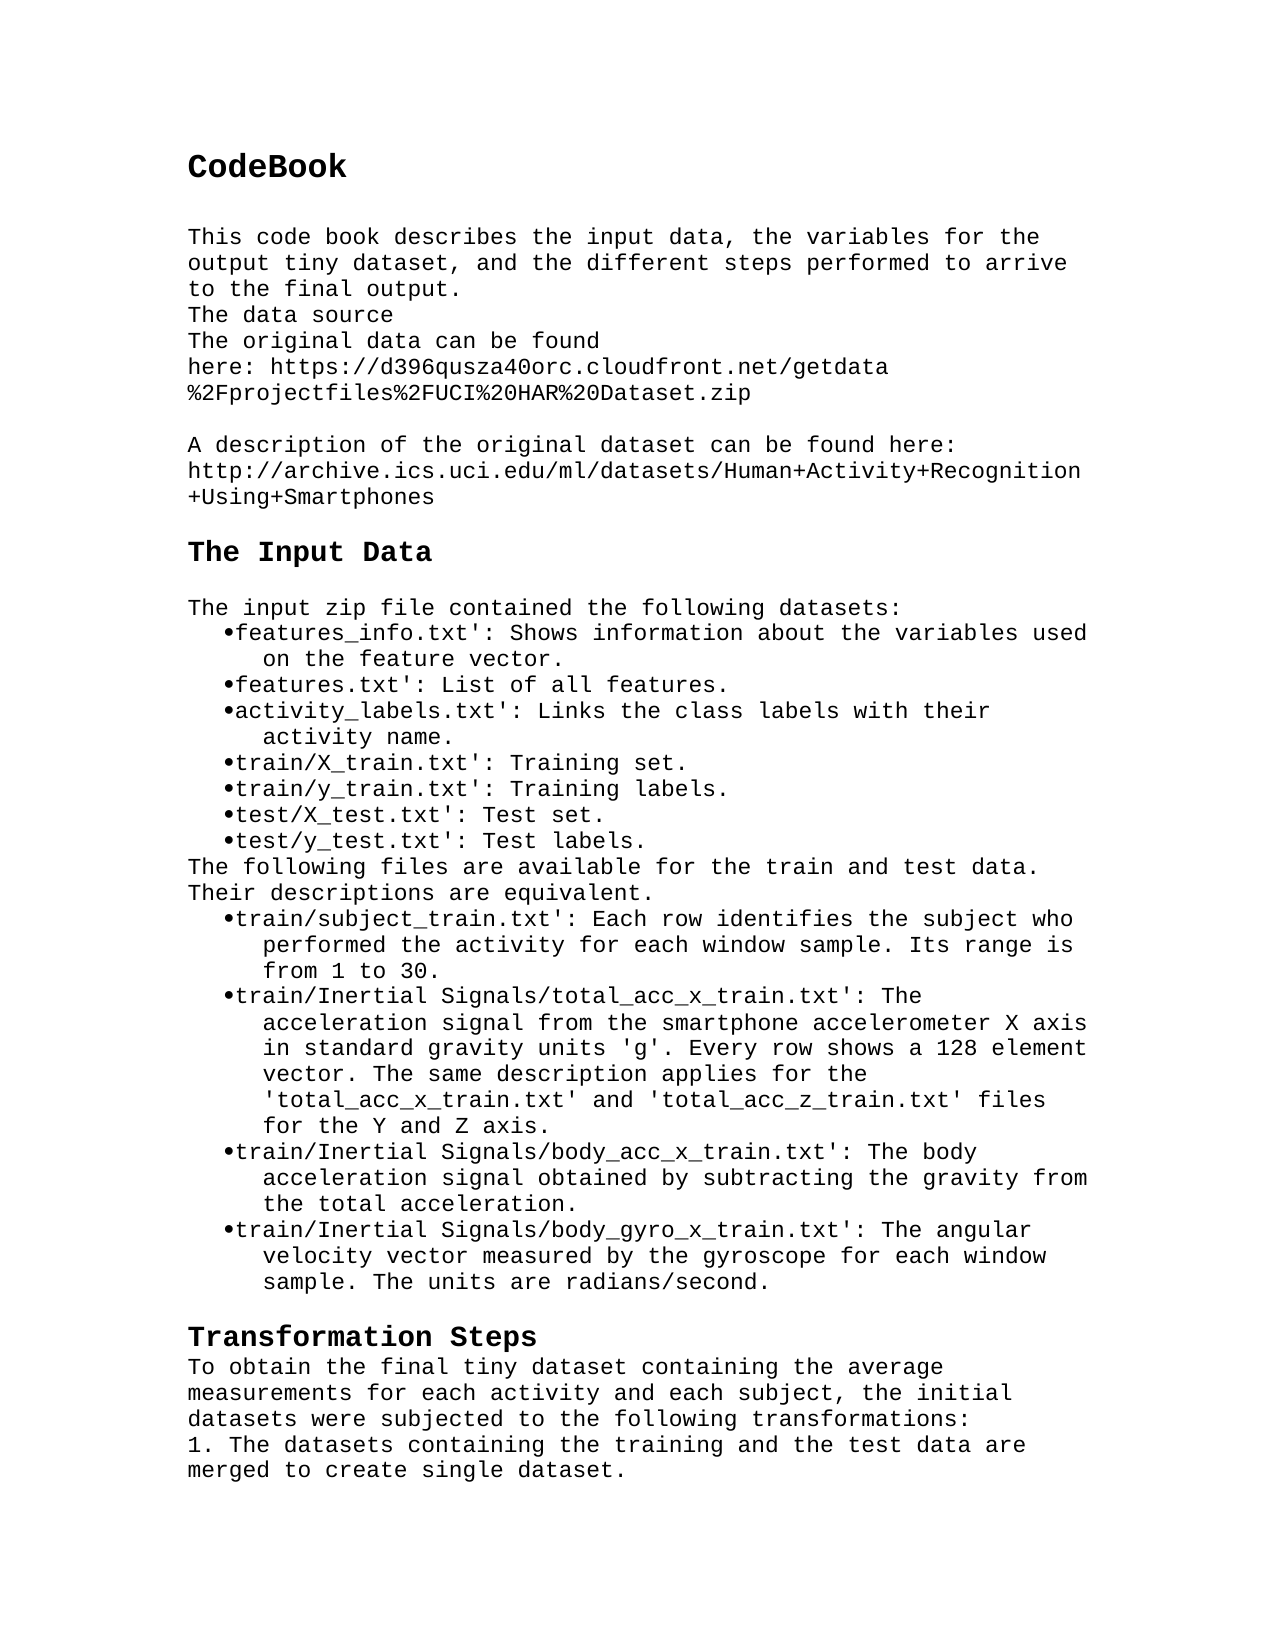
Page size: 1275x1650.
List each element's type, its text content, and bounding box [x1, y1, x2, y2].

list train/X_train.txt': Training set. [225, 751, 1087, 777]
text Transformation Steps [187, 1322, 1087, 1355]
list features_info.txt': Shows information about the variables used on the feature vector. [225, 622, 1087, 674]
list activity_labels.txt': Links the class labels with their activity name. [225, 699, 1087, 751]
text This code book describes the input data, the variables for the output tiny dataset, and the different steps performed to arrive to the final output. [187, 226, 1087, 303]
text A description of the original dataset can be found here: http://archive.ics.uci.edu/ml/datasets/Human+Activity+Recognition+Using+Smartphones [187, 433, 1087, 511]
list test/y_test.txt': Test labels. [225, 829, 1087, 855]
list train/y_train.txt': Training labels. [225, 777, 1087, 803]
text 1. The datasets containing the training and the test data are merged to create single dataset. [187, 1433, 1087, 1485]
list train/Inertial Signals/body_gyro_x_train.txt': The angular velocity vector measured by the gyroscope for each window sample. The units are radians/second. [225, 1218, 1087, 1296]
text The Input Data [187, 537, 1087, 570]
list test/X_test.txt': Test set. [225, 803, 1087, 829]
text The original data can be found here: https://d396qusza40orc.cloudfront.net/getdata%2Fprojectfiles%2FUCI%20HAR%20Dataset.zip [187, 329, 1087, 407]
text The data source [187, 303, 1087, 329]
list train/Inertial Signals/total_acc_x_train.txt': The acceleration signal from the smartphone accelerometer X axis in standard gravity units 'g'. Every row shows a 128 element vector. The same description applies for the 'total_acc_x_train.txt' and 'total_acc_z_train.txt' files for the Y and Z axis. [225, 985, 1087, 1141]
list train/Inertial Signals/body_acc_x_train.txt': The body acceleration signal obtained by subtracting the gravity from the total acceleration. [225, 1141, 1087, 1218]
list train/subject_train.txt': Each row identifies the subject who performed the activity for each window sample. Its range is from 1 to 30. [225, 907, 1087, 985]
text CodeBook [187, 150, 1087, 188]
text To obtain the final tiny dataset containing the average measurements for each activity and each subject, the initial datasets were subjected to the following transformations: [187, 1355, 1087, 1433]
text The following files are available for the train and test data. Their descriptions are equivalent. [187, 855, 1087, 907]
text The input zip file contained the following datasets: [187, 596, 1087, 622]
list features.txt': List of all features. [225, 674, 1087, 699]
